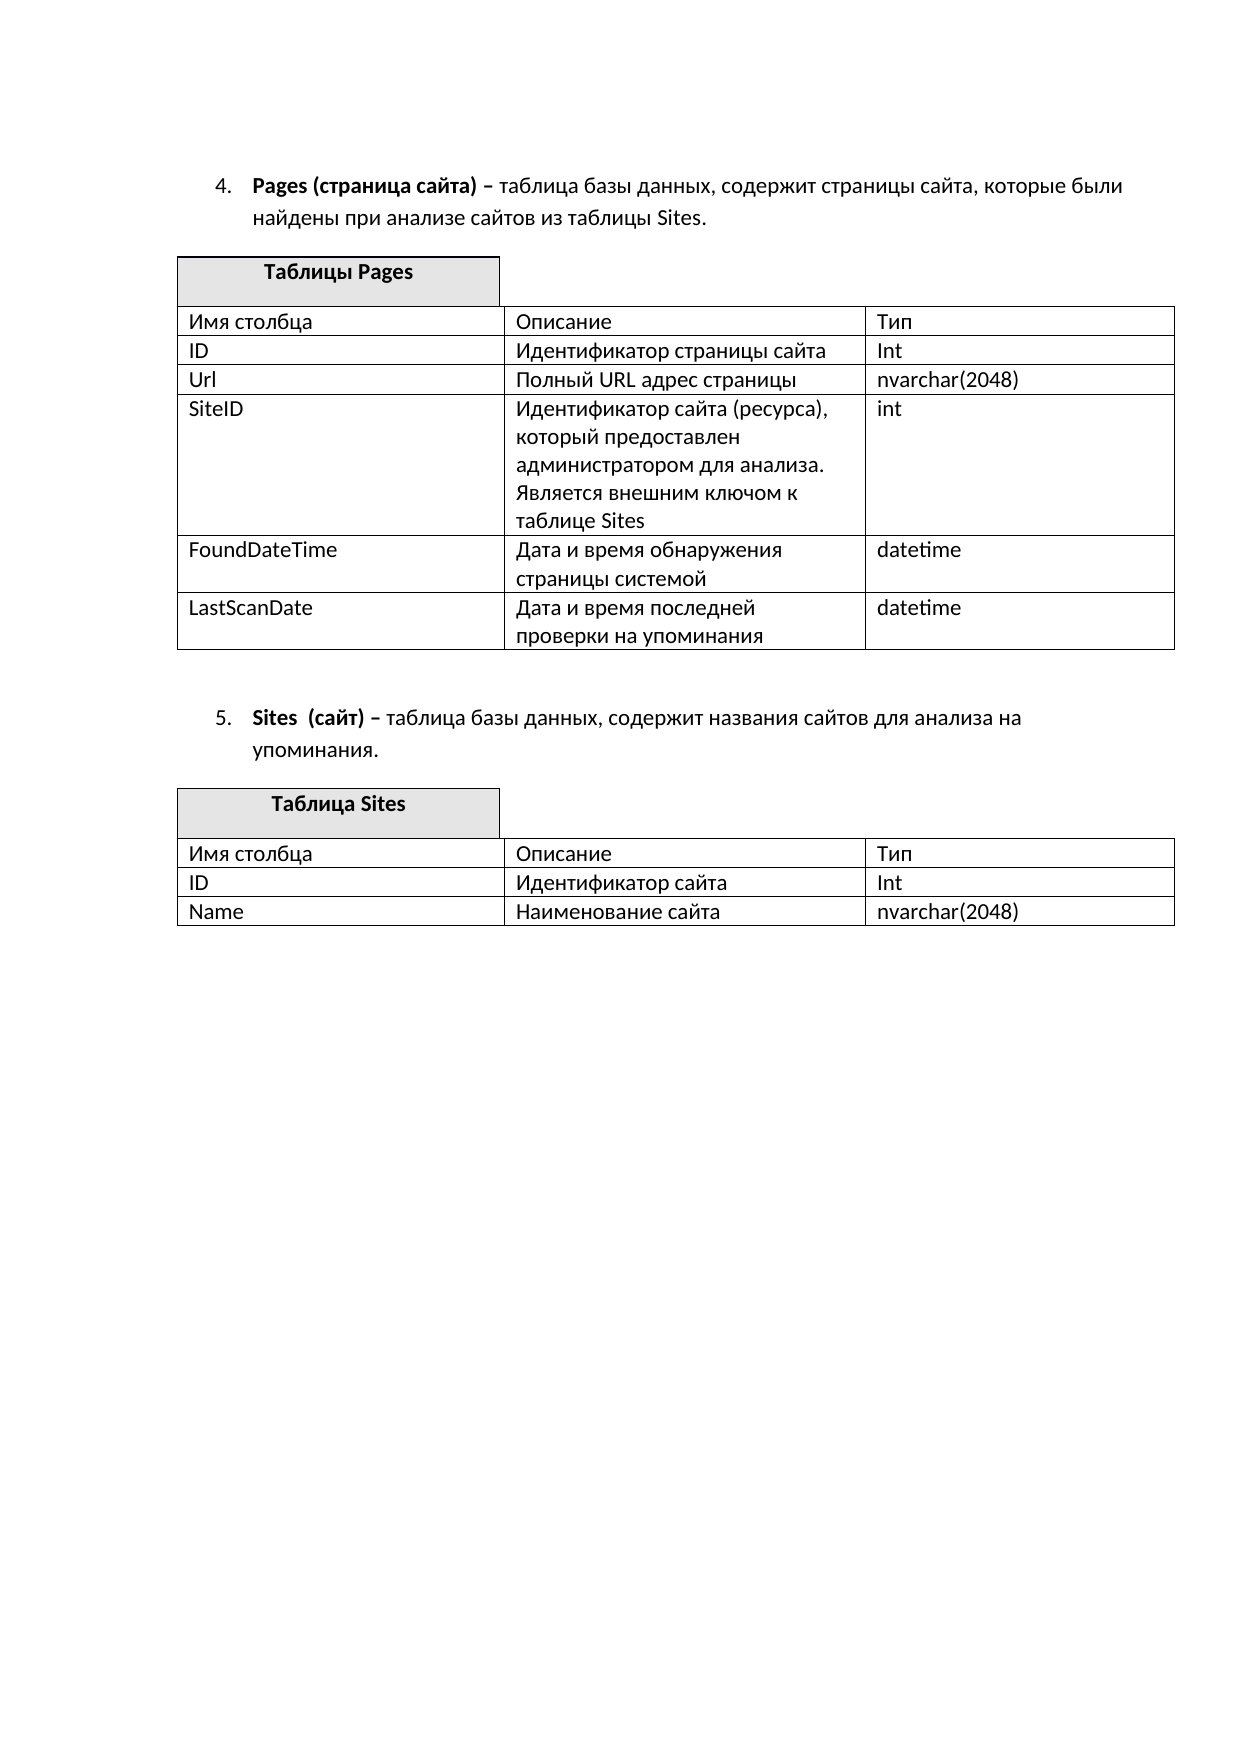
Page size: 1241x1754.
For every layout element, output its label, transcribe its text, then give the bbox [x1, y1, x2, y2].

table_cell Дата и время обнаружения страницы системой [505, 536, 865, 592]
table_cell int [866, 395, 1174, 534]
table_cell datetime [866, 593, 1174, 649]
table_cell FoundDateTime [178, 536, 504, 592]
table_cell Описание [505, 839, 865, 867]
table_cell Наименование сайта [505, 897, 865, 925]
table_cell SiteID [178, 395, 504, 534]
table_cell Url [178, 365, 504, 393]
table_cell datetime [866, 536, 1174, 592]
table_cell ID [178, 868, 504, 896]
table_cell Тип [866, 839, 1174, 867]
table_cell Идентификатор сайта [505, 868, 865, 896]
table_cell Имя столбца [178, 307, 504, 335]
table_cell Int [866, 868, 1174, 896]
table_cell LastScanDate [178, 593, 504, 649]
list Pages (страница сайта) – таблица базы данных, содержит страницы сайта, которые были найдены при анализе сайтов из таблицы Sites. [215, 171, 1152, 231]
table_cell Идентификатор сайта (ресурса), который предоставлен администратором для анализа. Является внешним ключом к таблице Sites [505, 395, 865, 534]
table_cell Int [866, 336, 1174, 364]
table_cell Идентификатор страницы сайта [505, 336, 865, 364]
table_cell ID [178, 336, 504, 364]
table_cell nvarchar(2048) [866, 897, 1174, 925]
table_cell Дата и время последней проверки на упоминания [505, 593, 865, 649]
table_cell nvarchar(2048) [866, 365, 1174, 393]
table_header Таблица Sites [178, 789, 499, 838]
table_cell Name [178, 897, 504, 925]
table_cell Описание [505, 307, 865, 335]
list Sites (сайт) – таблица базы данных, содержит названия сайтов для анализа на упоминания. [215, 703, 1152, 763]
table_cell Имя столбца [178, 839, 504, 867]
table_cell Полный URL адрес страницы [505, 365, 865, 393]
table_header Таблицы Pages [178, 258, 499, 306]
table_cell Тип [866, 307, 1174, 335]
